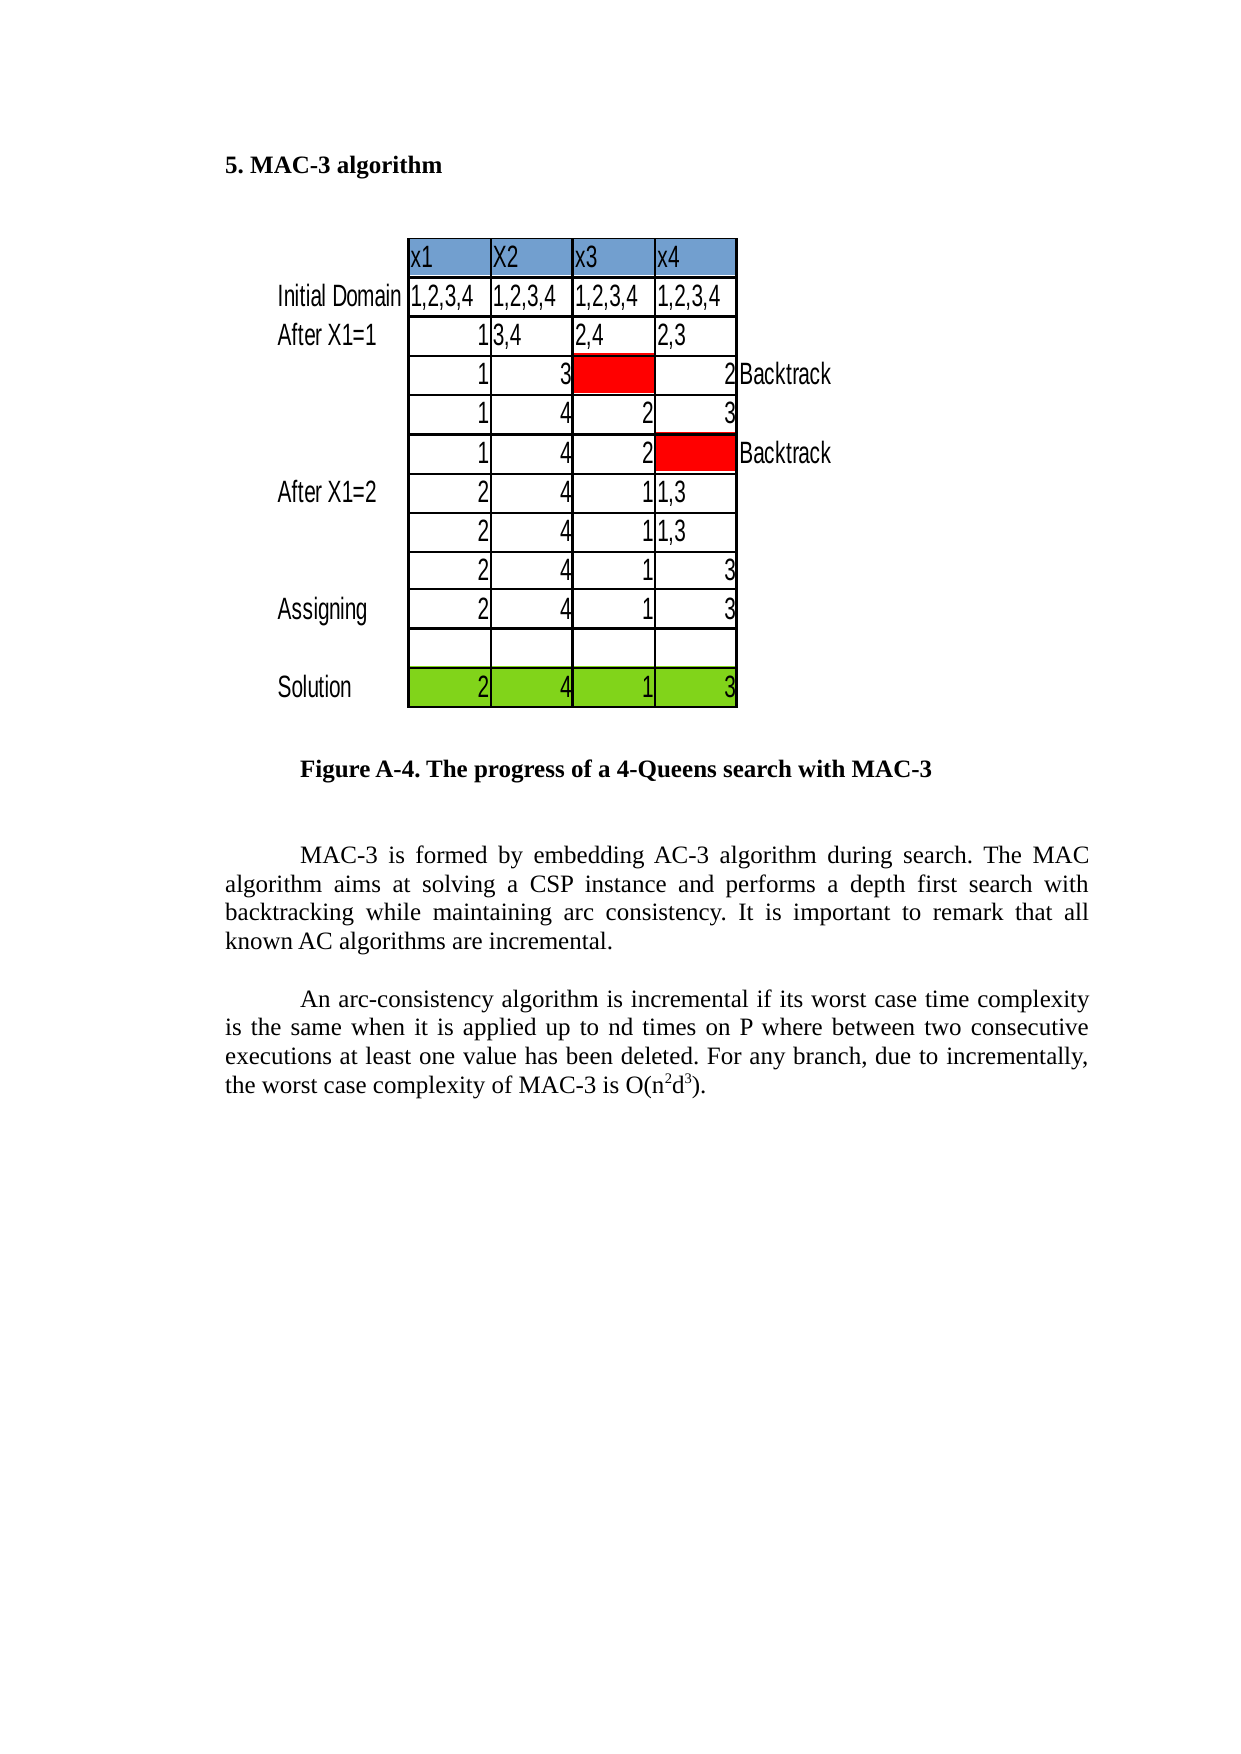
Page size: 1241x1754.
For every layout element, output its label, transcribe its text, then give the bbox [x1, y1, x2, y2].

text An arc-consistency algorithm is incremental if its worst case time complexity is the same when it is applied up to nd times on P where between two consecutive executions at least one value has been deleted. For any branch, due to incrementally, the worst case complexity of MAC-3 is O(n2d3). [225, 984, 1090, 1099]
text 5. MAC-3 algorithm [225, 150, 1090, 179]
text MAC-3 is formed by embedding AC-3 algorithm during search. The MAC algorithm aims at solving a CSP instance and performs a depth first search with backtracking while maintaining arc consistency. It is important to remark that all known AC algorithms are incremental. [225, 840, 1090, 955]
text Figure A-4. The progress of a 4-Queens search with MAC-3 [225, 754, 1090, 782]
